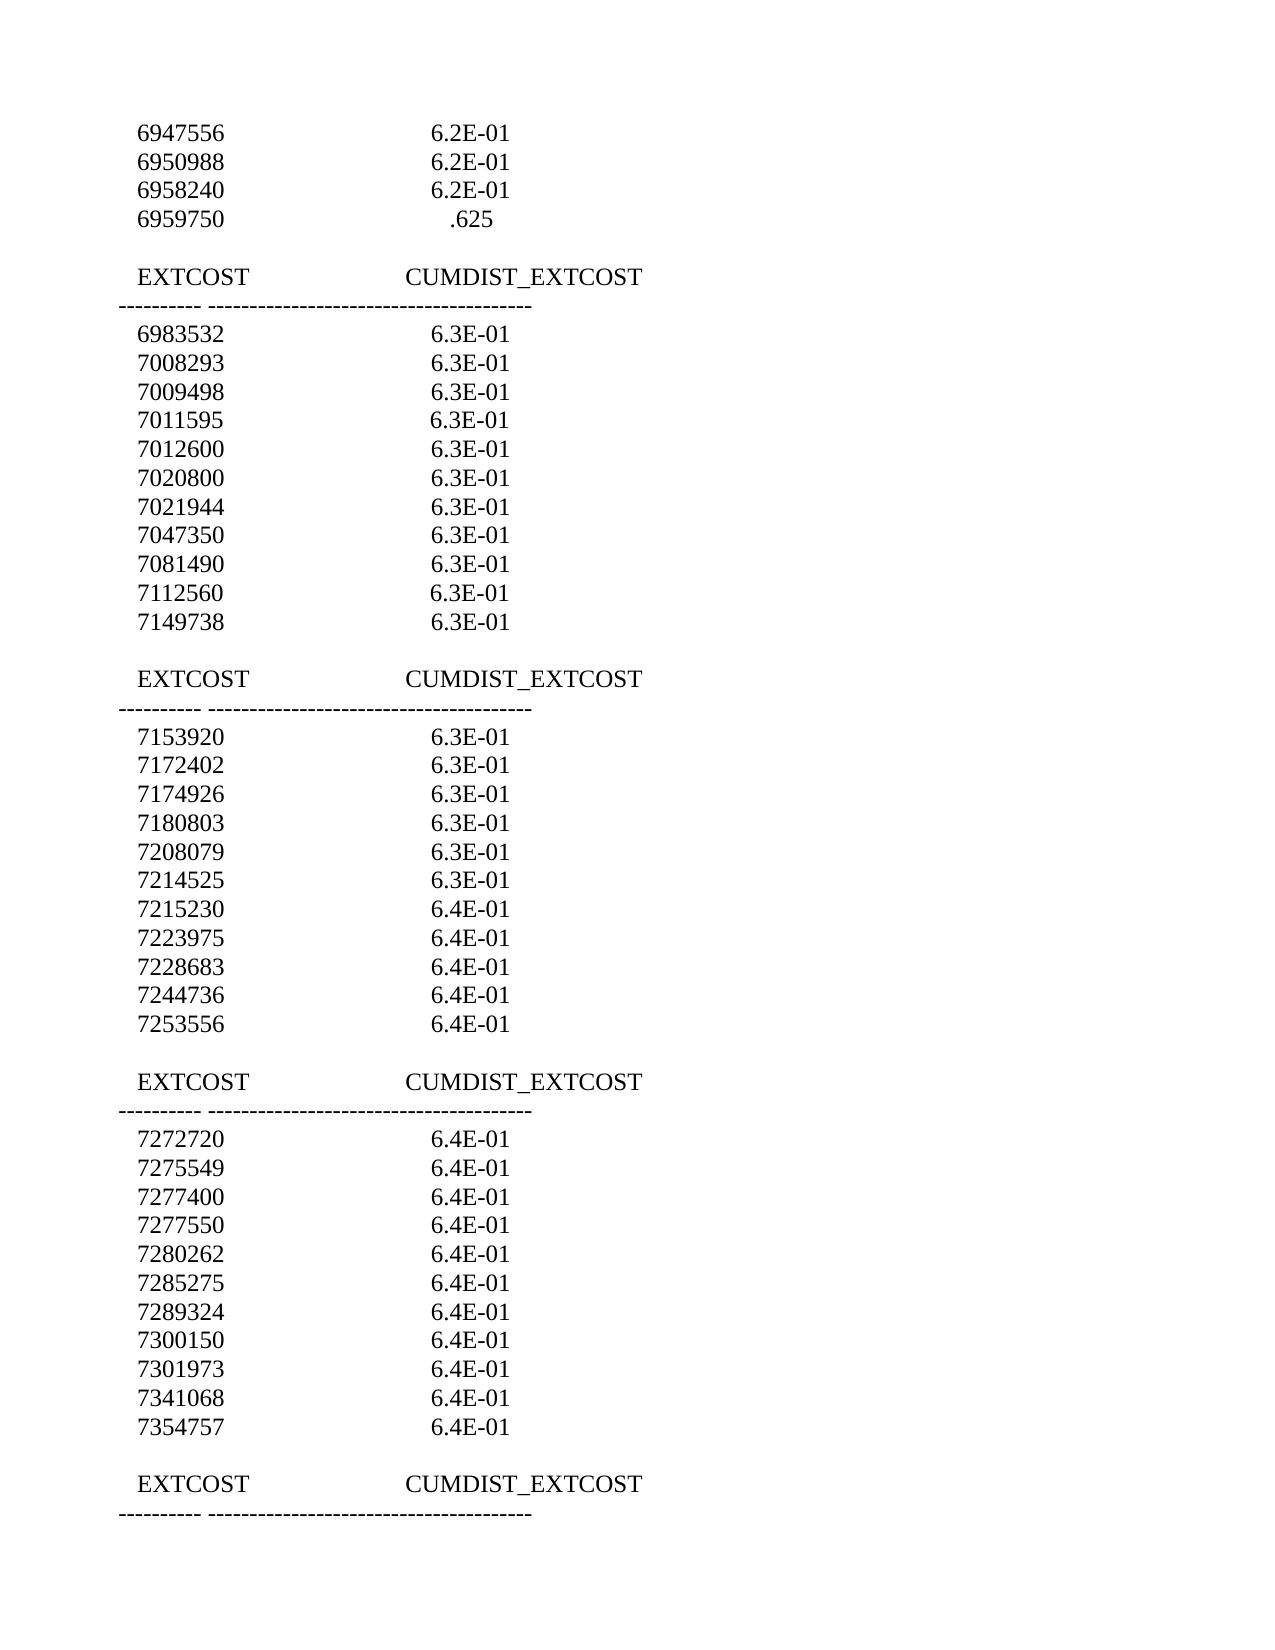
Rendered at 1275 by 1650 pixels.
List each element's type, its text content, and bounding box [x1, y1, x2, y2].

text 7021944 6.3E-01 [118, 492, 1157, 521]
text 7149738 6.3E-01 [118, 607, 1157, 636]
text 7008293 6.3E-01 [118, 348, 1157, 377]
text 6950988 6.2E-01 [118, 147, 1157, 176]
text 7009498 6.3E-01 [118, 377, 1157, 406]
text 7275549 6.4E-01 [118, 1153, 1157, 1182]
text 7253556 6.4E-01 [118, 1009, 1157, 1038]
text ---------- --------------------------------------- [118, 1096, 1157, 1124]
text 7215230 6.4E-01 [118, 894, 1157, 923]
text EXTCOST CUMDIST_EXTCOST [118, 1067, 1157, 1096]
text 7174926 6.3E-01 [118, 779, 1157, 808]
text 7223975 6.4E-01 [118, 923, 1157, 952]
text 6958240 6.2E-01 [118, 176, 1157, 204]
text 7277550 6.4E-01 [118, 1211, 1157, 1239]
text 7300150 6.4E-01 [118, 1326, 1157, 1354]
text 7081490 6.3E-01 [118, 549, 1157, 578]
text 7285275 6.4E-01 [118, 1268, 1157, 1297]
text 7289324 6.4E-01 [118, 1297, 1157, 1326]
text ---------- --------------------------------------- [118, 693, 1157, 722]
text 6983532 6.3E-01 [118, 319, 1157, 348]
text 7272720 6.4E-01 [118, 1124, 1157, 1153]
text 7020800 6.3E-01 [118, 463, 1157, 492]
text 7280262 6.4E-01 [118, 1239, 1157, 1268]
text ---------- --------------------------------------- [118, 1498, 1157, 1527]
text 7172402 6.3E-01 [118, 751, 1157, 779]
text 7214525 6.3E-01 [118, 866, 1157, 894]
text 7180803 6.3E-01 [118, 808, 1157, 837]
text 7244736 6.4E-01 [118, 981, 1157, 1009]
text 7047350 6.3E-01 [118, 521, 1157, 549]
text 7011595 6.3E-01 [118, 406, 1157, 434]
text 7277400 6.4E-01 [118, 1182, 1157, 1211]
text EXTCOST CUMDIST_EXTCOST [118, 1469, 1157, 1498]
text 7341068 6.4E-01 [118, 1383, 1157, 1412]
text 7228683 6.4E-01 [118, 952, 1157, 981]
text ---------- --------------------------------------- [118, 291, 1157, 319]
text 6959750 .625 [118, 204, 1157, 233]
text 7208079 6.3E-01 [118, 837, 1157, 866]
text EXTCOST CUMDIST_EXTCOST [118, 262, 1157, 291]
text 7112560 6.3E-01 [118, 578, 1157, 607]
text 7153920 6.3E-01 [118, 722, 1157, 751]
text 7301973 6.4E-01 [118, 1354, 1157, 1383]
text EXTCOST CUMDIST_EXTCOST [118, 664, 1157, 693]
text 7354757 6.4E-01 [118, 1412, 1157, 1441]
text 7012600 6.3E-01 [118, 434, 1157, 463]
text 6947556 6.2E-01 [118, 118, 1157, 147]
